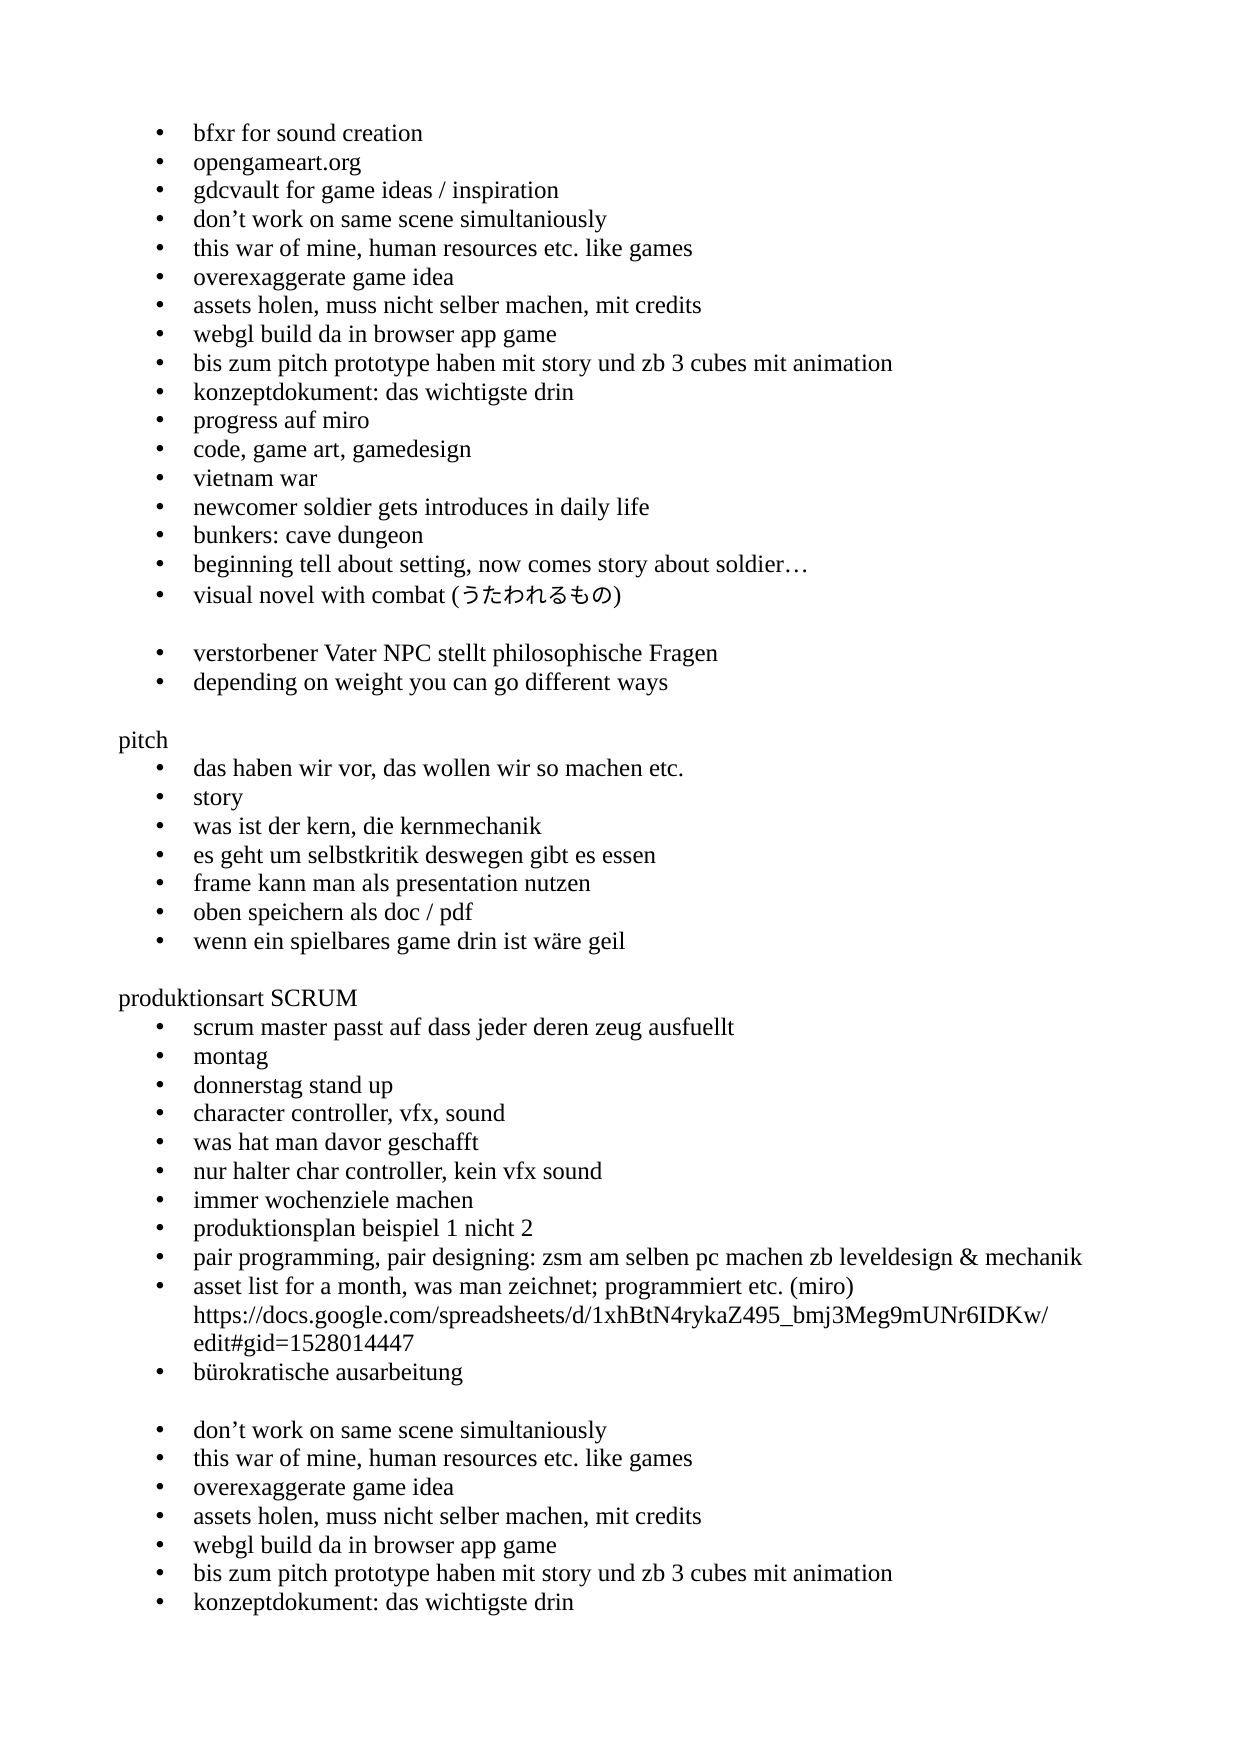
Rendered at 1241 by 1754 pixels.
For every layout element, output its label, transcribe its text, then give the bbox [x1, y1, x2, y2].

list this war of mine, human resources etc. like games [156, 1443, 1122, 1472]
list assets holen, muss nicht selber machen, mit credits [156, 291, 1122, 319]
list story [156, 782, 1122, 811]
list bis zum pitch prototype haben mit story und zb 3 cubes mit animation [156, 348, 1122, 377]
list verstorbener Vater NPC stellt philosophische Fragen [156, 638, 1122, 667]
list newcomer soldier gets introduces in daily life [156, 492, 1122, 521]
list scrum master passt auf dass jeder deren zeug ausfuellt [156, 1012, 1122, 1041]
list overexaggerate game idea [156, 1472, 1122, 1501]
list asset list for a month, was man zeichnet; programmiert etc. (miro) https://docs.google.com/spreadsheets/d/1xhBtN4rykaZ495_bmj3Meg9mUNr6IDKw/edit#gid=1528014447 [156, 1271, 1122, 1357]
list wenn ein spielbares game drin ist wäre geil [156, 926, 1122, 955]
list bis zum pitch prototype haben mit story und zb 3 cubes mit animation [156, 1558, 1122, 1587]
list gdcvault for game ideas / inspiration [156, 176, 1122, 204]
list das haben wir vor, das wollen wir so machen etc. [156, 753, 1122, 782]
list webgl build da in browser app game [156, 319, 1122, 348]
list this war of mine, human resources etc. like games [156, 233, 1122, 262]
list beginning tell about setting, now comes story about soldier… [156, 549, 1122, 578]
list was hat man davor geschafft [156, 1127, 1122, 1156]
list depending on weight you can go different ways [156, 667, 1122, 696]
text produktionsart SCRUM [118, 983, 1122, 1012]
list code, game art, gamedesign [156, 434, 1122, 463]
list bunkers: cave dungeon [156, 521, 1122, 549]
list don’t work on same scene simultaniously [156, 1415, 1122, 1443]
list don’t work on same scene simultaniously [156, 204, 1122, 233]
list donnerstag stand up [156, 1070, 1122, 1098]
list immer wochenziele machen [156, 1185, 1122, 1213]
list overexaggerate game idea [156, 262, 1122, 291]
text pitch [118, 725, 1122, 753]
list frame kann man als presentation nutzen [156, 868, 1122, 897]
list bfxr for sound creation [156, 118, 1122, 147]
list es geht um selbstkritik deswegen gibt es essen [156, 840, 1122, 868]
list konzeptdokument: das wichtigste drin [156, 377, 1122, 406]
list was ist der kern, die kernmechanik [156, 811, 1122, 840]
list bürokratische ausarbeitung [156, 1357, 1122, 1386]
list oben speichern als doc / pdf [156, 897, 1122, 926]
list assets holen, muss nicht selber machen, mit credits [156, 1501, 1122, 1530]
list visual novel with combat (うたわれるもの) [156, 578, 1122, 610]
list vietnam war [156, 463, 1122, 492]
list nur halter char controller, kein vfx sound [156, 1156, 1122, 1185]
list konzeptdokument: das wichtigste drin [156, 1587, 1122, 1616]
list montag [156, 1041, 1122, 1070]
list webgl build da in browser app game [156, 1530, 1122, 1558]
list pair programming, pair designing: zsm am selben pc machen zb leveldesign & mechanik [156, 1242, 1122, 1271]
list produktionsplan beispiel 1 nicht 2 [156, 1213, 1122, 1242]
list opengameart.org [156, 147, 1122, 176]
list progress auf miro [156, 406, 1122, 434]
list character controller, vfx, sound [156, 1098, 1122, 1127]
